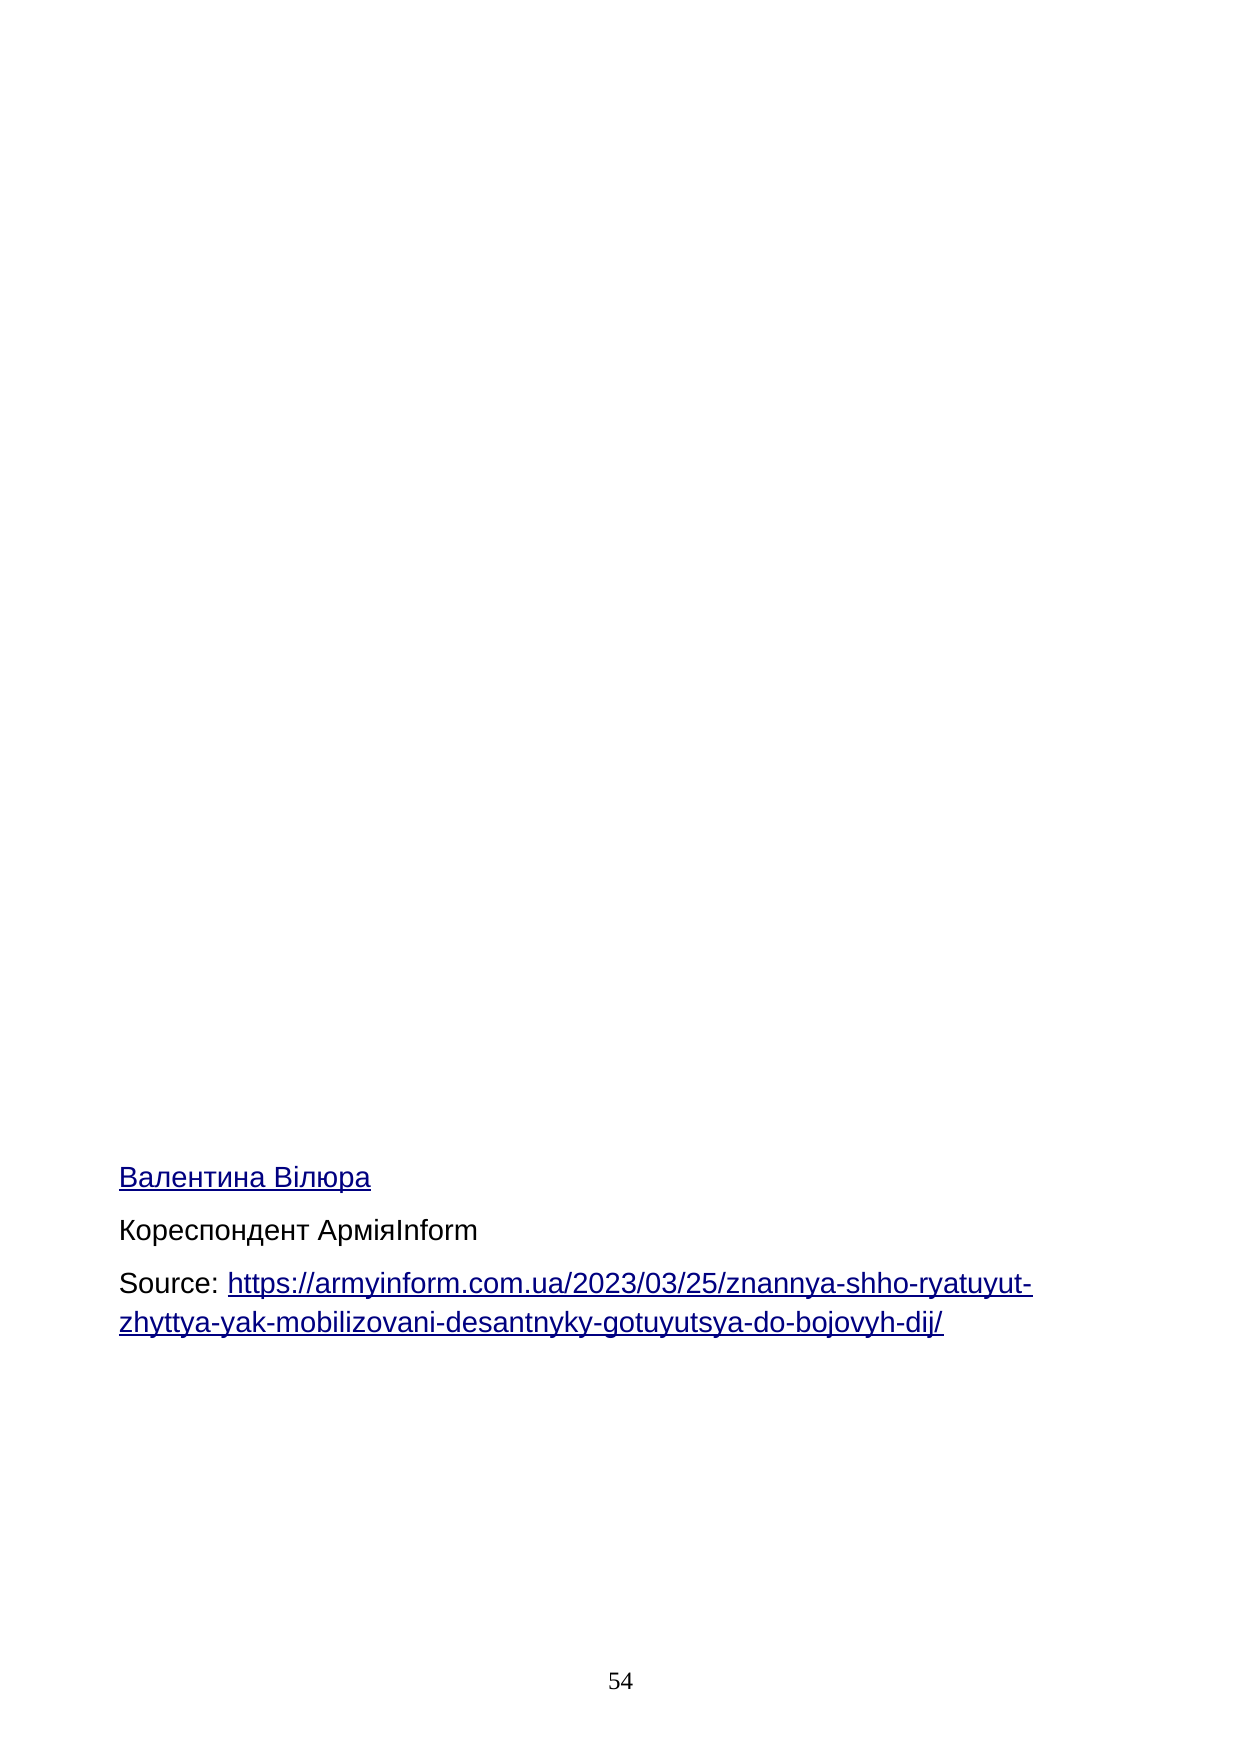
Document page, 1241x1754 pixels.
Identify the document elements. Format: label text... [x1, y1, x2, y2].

text Кореспондент АрміяInform [118, 1213, 1122, 1247]
text Валентина Вілюра [118, 1160, 1122, 1193]
text Source: https://armyinform.com.ua/2023/03/25/znannya-shho-ryatuyut-zhyttya-yak-mobilizovani-desantnyky-gotuyutsya-do-bojovyh-dij/ [118, 1266, 1122, 1338]
